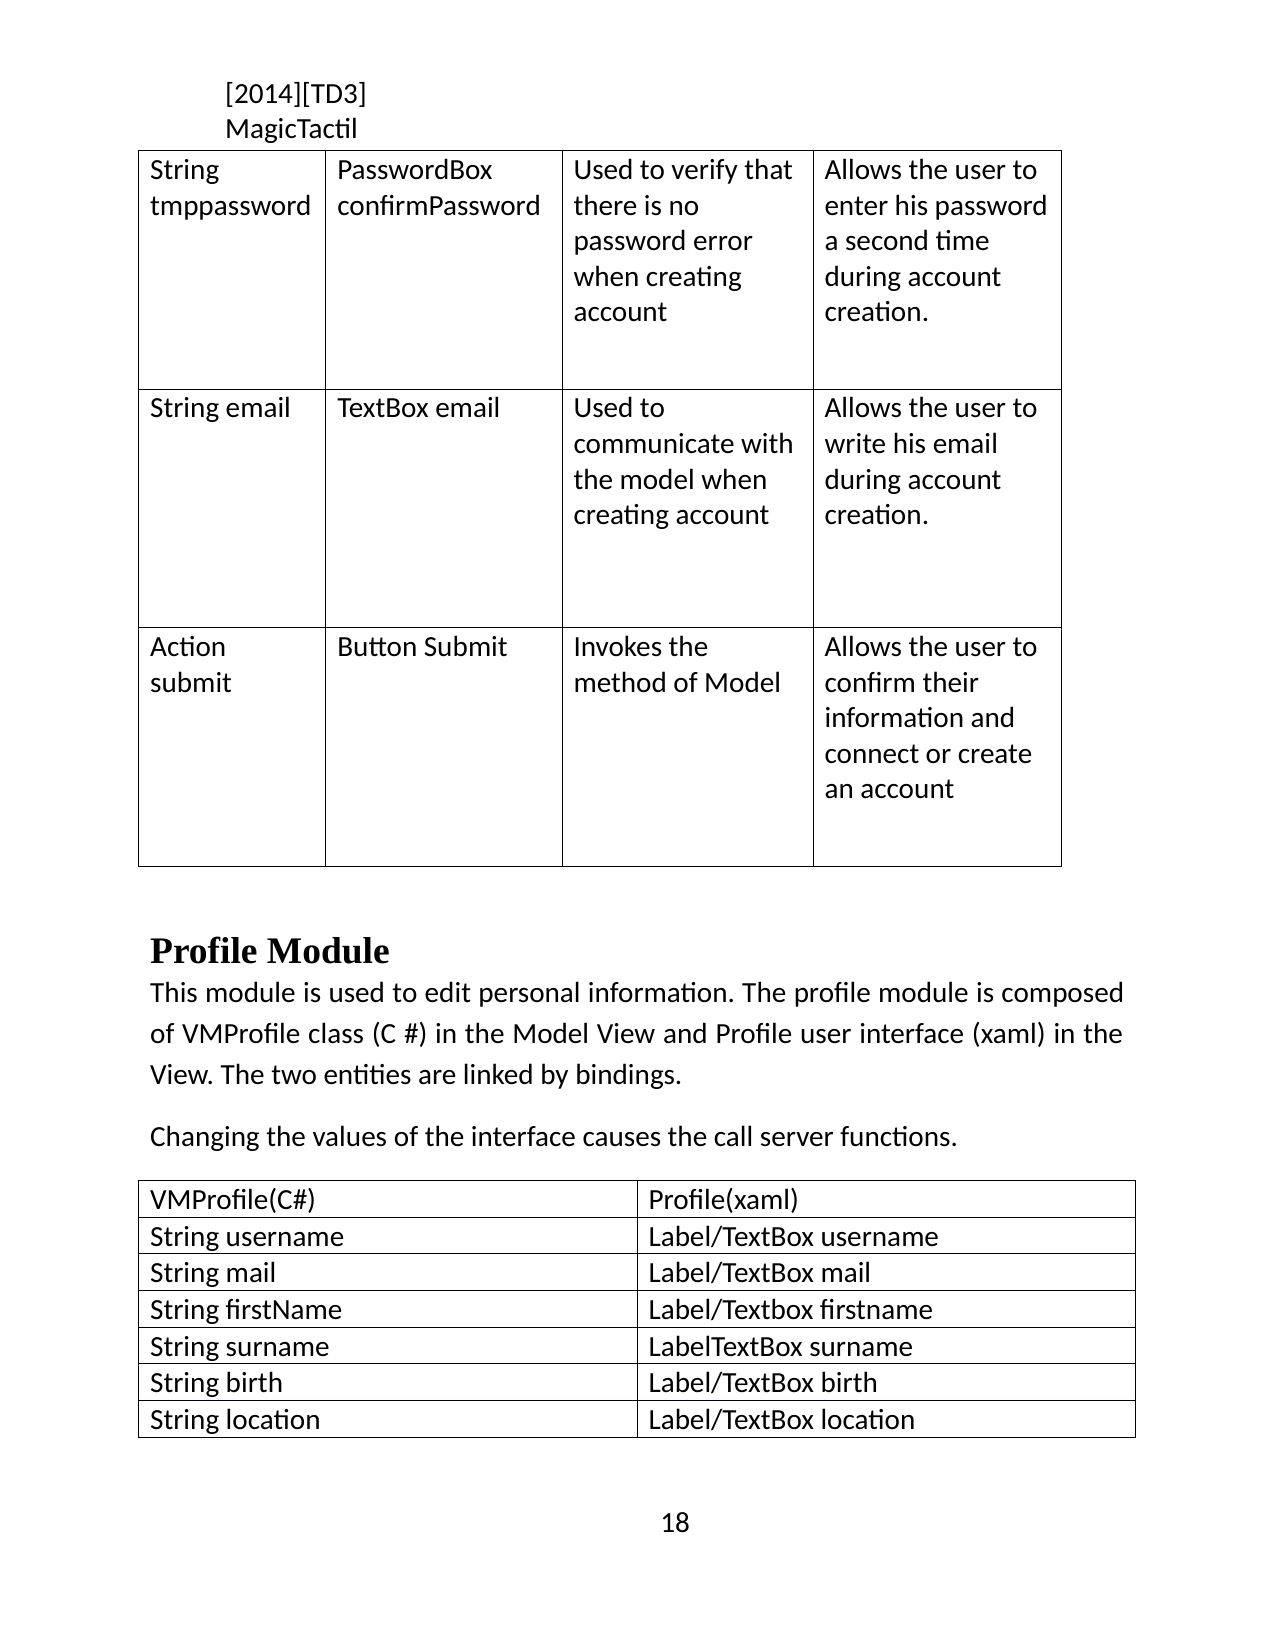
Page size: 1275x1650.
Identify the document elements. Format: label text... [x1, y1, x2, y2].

table_cell String email [139, 390, 325, 627]
table_cell LabelTextBox surname [638, 1328, 1135, 1363]
table_cell String birth [139, 1364, 637, 1400]
table_cell Invokes the method of Model [563, 628, 813, 866]
table_cell Label/TextBox mail [638, 1254, 1135, 1290]
text Changing the values ​​of the interface causes the call server functions. [150, 1118, 1125, 1154]
table_header Profile(xaml) [638, 1181, 1135, 1217]
table_cell String firstName [139, 1291, 637, 1327]
table_cell Allows the user to confirm their information and connect or create an account [814, 628, 1061, 866]
table_cell Allows the user to write his email during account creation. [814, 390, 1061, 627]
table_cell Label/Textbox firstname [638, 1291, 1135, 1327]
table_cell String surname [139, 1328, 637, 1363]
table_cell Used to verify that there is no password error when creating account [563, 151, 813, 388]
subtitle Profile Module [150, 928, 1125, 972]
table_cell Used to communicate with the model when creating account [563, 390, 813, 627]
text This module is used to edit personal information. The profile module is composed of VMProfile class (C #) in the Model View and Profile user interface (xaml) in the View. The two entities are linked by bindings. [150, 974, 1125, 1092]
table_cell String location [139, 1401, 637, 1437]
table_cell Label/TextBox location [638, 1401, 1135, 1437]
table_cell Action submit [139, 628, 325, 866]
table_cell PasswordBox confirmPassword [326, 151, 562, 388]
table_header VMProfile(C#) [139, 1181, 637, 1217]
table_cell Label/TextBox username [638, 1218, 1135, 1253]
table_cell Allows the user to enter his password a second time during account creation. [814, 151, 1061, 388]
table_cell Button Submit [326, 628, 562, 866]
table_cell String tmppassword [139, 151, 325, 388]
table_cell String username [139, 1218, 637, 1253]
table_cell Label/TextBox birth [638, 1364, 1135, 1400]
table_cell String mail [139, 1254, 637, 1290]
table_cell TextBox email [326, 390, 562, 627]
